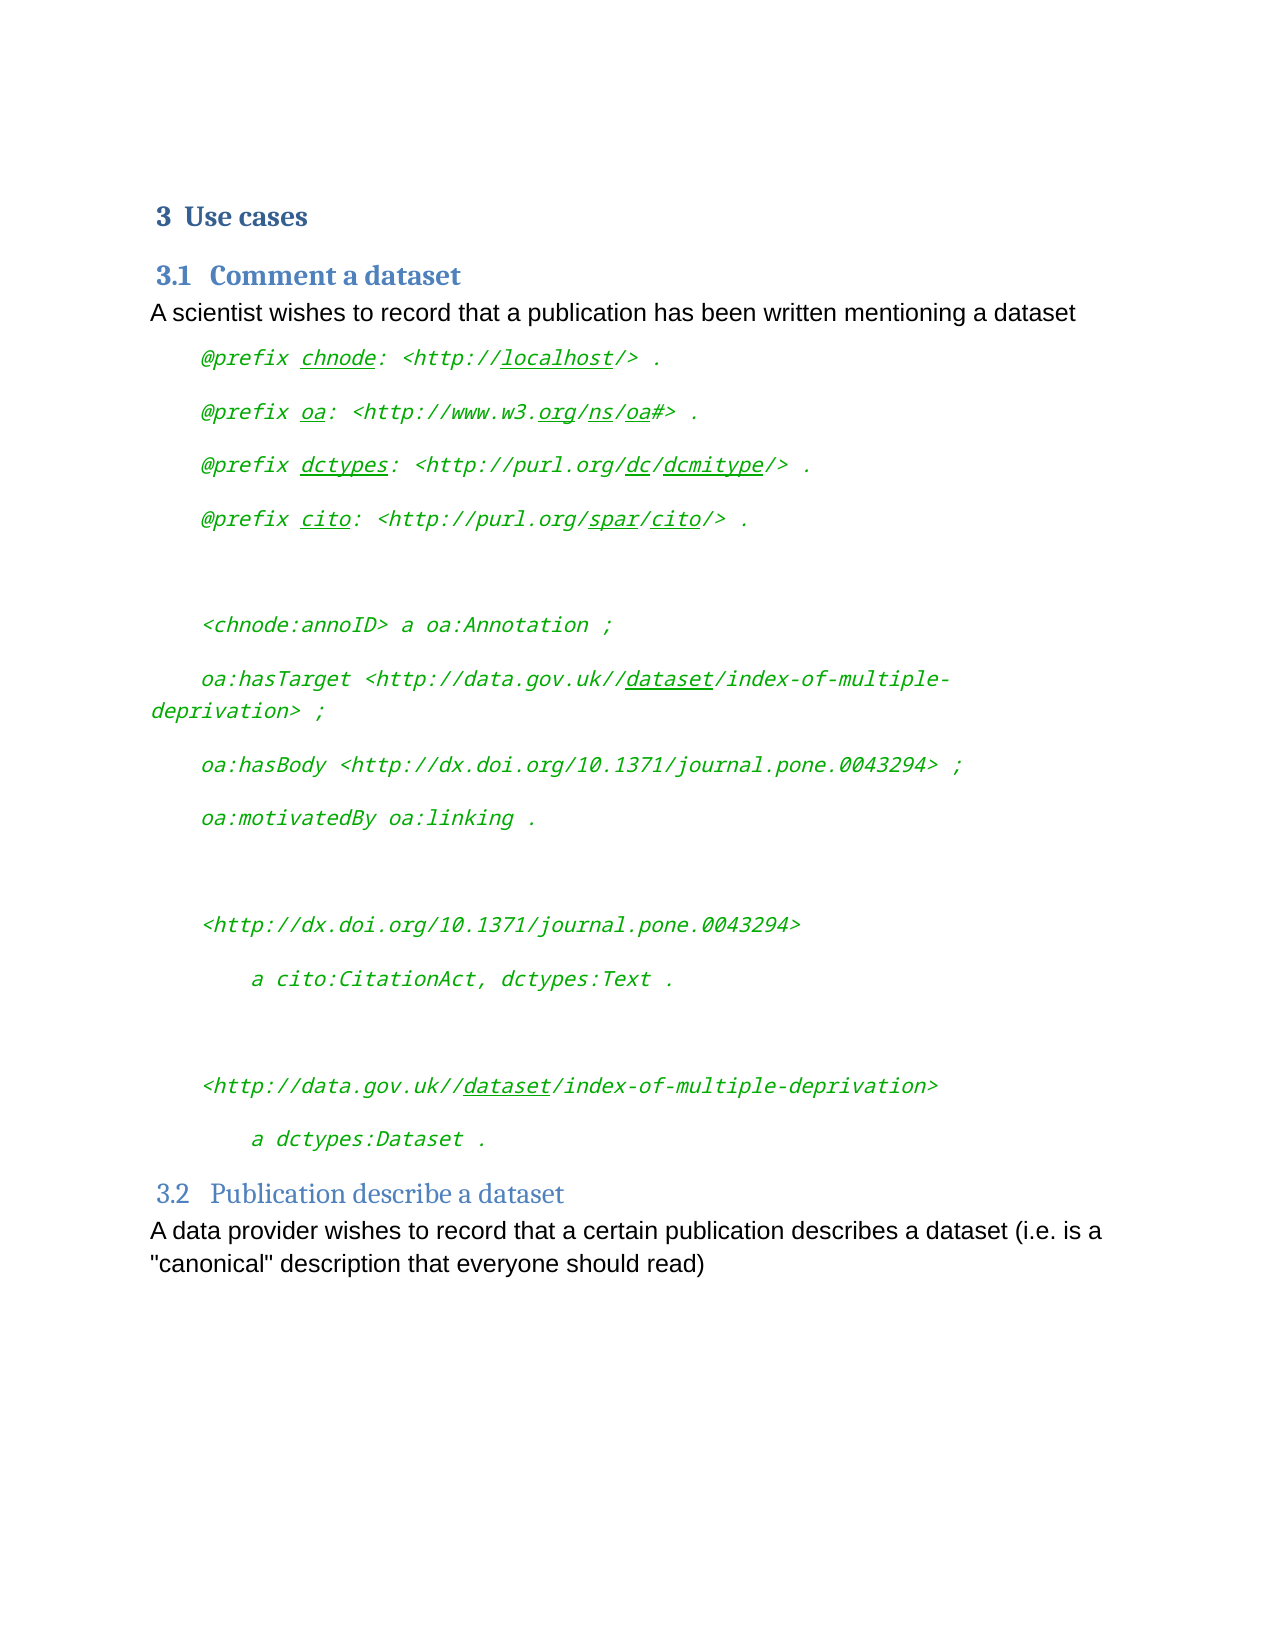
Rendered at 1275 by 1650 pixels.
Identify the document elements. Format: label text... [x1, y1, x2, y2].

text <chnode:annoID> a oa:Annotation ; [150, 611, 1125, 639]
text @prefix chnode: <http://localhost/> . [150, 343, 1125, 372]
text A data provider wishes to record that a certain publication describes a dataset (i.e. is a "canonical" description that everyone should read) [150, 1216, 1125, 1278]
text a dctypes:Dataset . [150, 1124, 1125, 1153]
text <http://data.gov.uk//dataset/index-of-multiple-deprivation> [150, 1071, 1125, 1099]
subtitle Comment a dataset [150, 259, 1125, 293]
subtitle Use cases [150, 200, 1125, 233]
text @prefix oa: <http://www.w3.org/ns/oa#> . [150, 397, 1125, 425]
text oa:motivatedBy oa:linking . [150, 803, 1125, 832]
subtitle Publication describe a dataset [150, 1178, 1125, 1211]
text oa:hasBody <http://dx.doi.org/10.1371/journal.pone.0043294> ; [150, 750, 1125, 778]
text oa:hasTarget <http://data.gov.uk//dataset/index-of-multiple-deprivation> ; [150, 664, 1125, 725]
text A scientist wishes to record that a publication has been written mentioning a dataset [150, 298, 1125, 327]
text @prefix dctypes: <http://purl.org/dc/dcmitype/> . [150, 450, 1125, 479]
text a cito:CitationAct, dctypes:Text . [150, 964, 1125, 992]
text <http://dx.doi.org/10.1371/journal.pone.0043294> [150, 910, 1125, 939]
text @prefix cito: <http://purl.org/spar/cito/> . [150, 504, 1125, 532]
